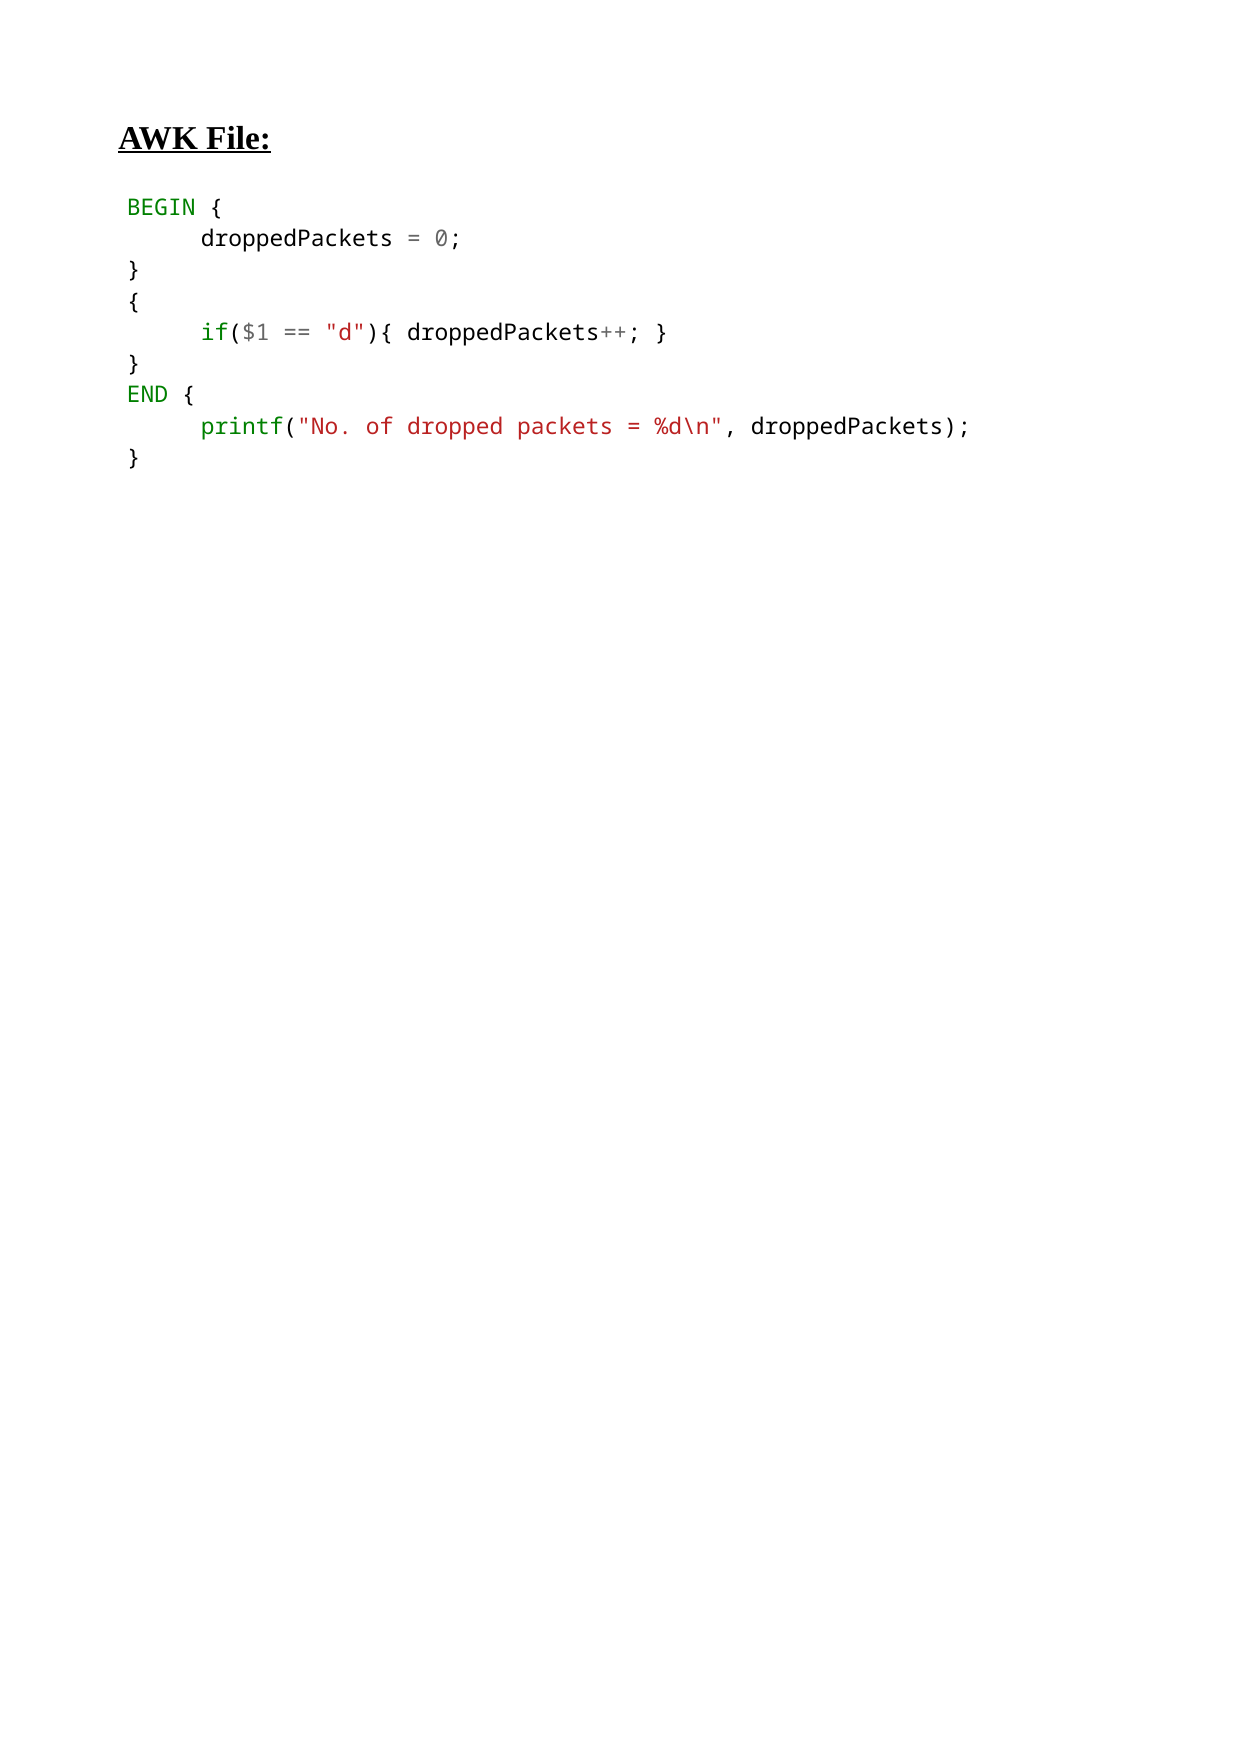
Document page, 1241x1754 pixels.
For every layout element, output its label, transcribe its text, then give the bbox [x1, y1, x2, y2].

text AWK File: [118, 118, 1122, 156]
